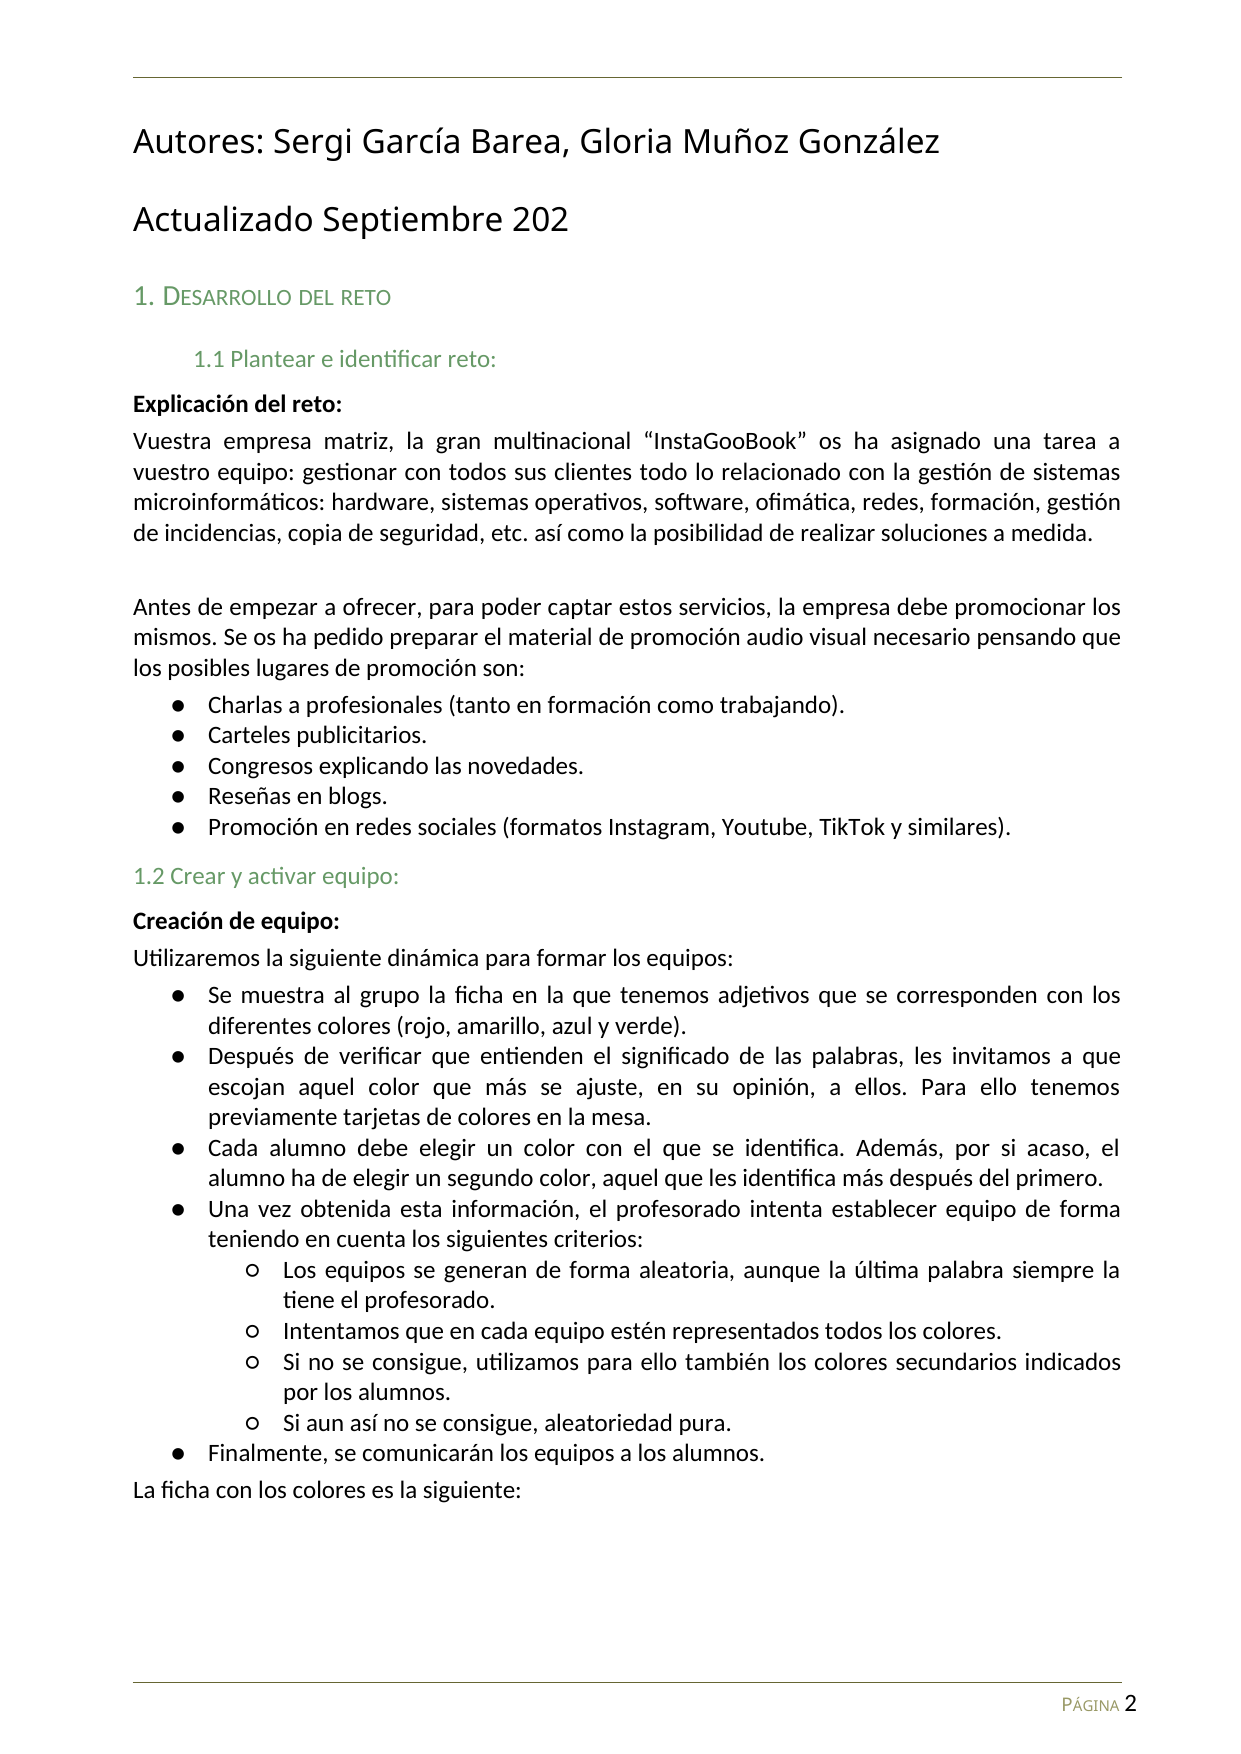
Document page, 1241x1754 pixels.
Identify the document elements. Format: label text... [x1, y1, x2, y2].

list Se muestra al grupo la ficha en la que tenemos adjetivos que se corresponden con los diferentes colores (rojo, amarillo, azul y verde). [170, 979, 1122, 1041]
text Utilizaremos la siguiente dinámica para formar los equipos: [133, 942, 1122, 973]
subtitle 1.1 Plantear e identificar reto: [193, 343, 1122, 373]
list Promoción en redes sociales (formatos Instagram, Youtube, TikTok y similares). [170, 811, 1122, 841]
text Explicación del reto: [133, 388, 1122, 419]
list Charlas a profesionales (tanto en formación como trabajando). [170, 689, 1122, 719]
text Creación de equipo: [133, 906, 1122, 936]
list Reseñas en blogs. [170, 780, 1122, 811]
list Cada alumno debe elegir un color con el que se identifica. Además, por si acaso, el alumno ha de elegir un segundo color, aquel que les identifica más después del primero. [170, 1132, 1122, 1193]
list Si aun así no se consigue, aleatoriedad pura. [245, 1407, 1122, 1437]
list Los equipos se generan de forma aleatoria, aunque la última palabra siempre la tiene el profesorado. [245, 1254, 1122, 1315]
subtitle Desarrollo del reto [133, 277, 1122, 313]
list Carteles publicitarios. [170, 719, 1122, 750]
list Intentamos que en cada equipo estén representados todos los colores. [245, 1315, 1122, 1346]
text La ficha con los colores es la siguiente: [133, 1474, 1122, 1505]
list Si no se consigue, utilizamos para ello también los colores secundarios indicados por los alumnos. [245, 1346, 1122, 1407]
subtitle 1.2 Crear y activar equipo: [133, 860, 1122, 891]
list Congresos explicando las novedades. [170, 750, 1122, 780]
list Finalmente, se comunicarán los equipos a los alumnos. [170, 1437, 1122, 1468]
text Vuestra empresa matriz, la gran multinacional “InstaGooBook” os ha asignado una tarea a vuestro equipo: gestionar con todos sus clientes todo lo relacionado con la gestión de sistemas microinformáticos: hardware, sistemas operativos, software, ofimática, redes, formación, gestión de incidencias, copia de seguridad, etc. así como la posibilidad de realizar soluciones a medida. [133, 425, 1122, 547]
list Después de verificar que entienden el significado de las palabras, les invitamos a que escojan aquel color que más se ajuste, en su opinión, a ellos. Para ello tenemos previamente tarjetas de colores en la mesa. [170, 1041, 1122, 1132]
text Antes de empezar a ofrecer, para poder captar estos servicios, la empresa debe promocionar los mismos. Se os ha pedido preparar el material de promoción audio visual necesario pensando que los posibles lugares de promoción son: [133, 591, 1122, 682]
text Actualizado Septiembre 202 [133, 196, 1122, 241]
text Autores: Sergi García Barea, Gloria Muñoz González [133, 118, 1122, 163]
list Una vez obtenida esta información, el profesorado intenta establecer equipo de forma teniendo en cuenta los siguientes criterios: [170, 1193, 1122, 1254]
